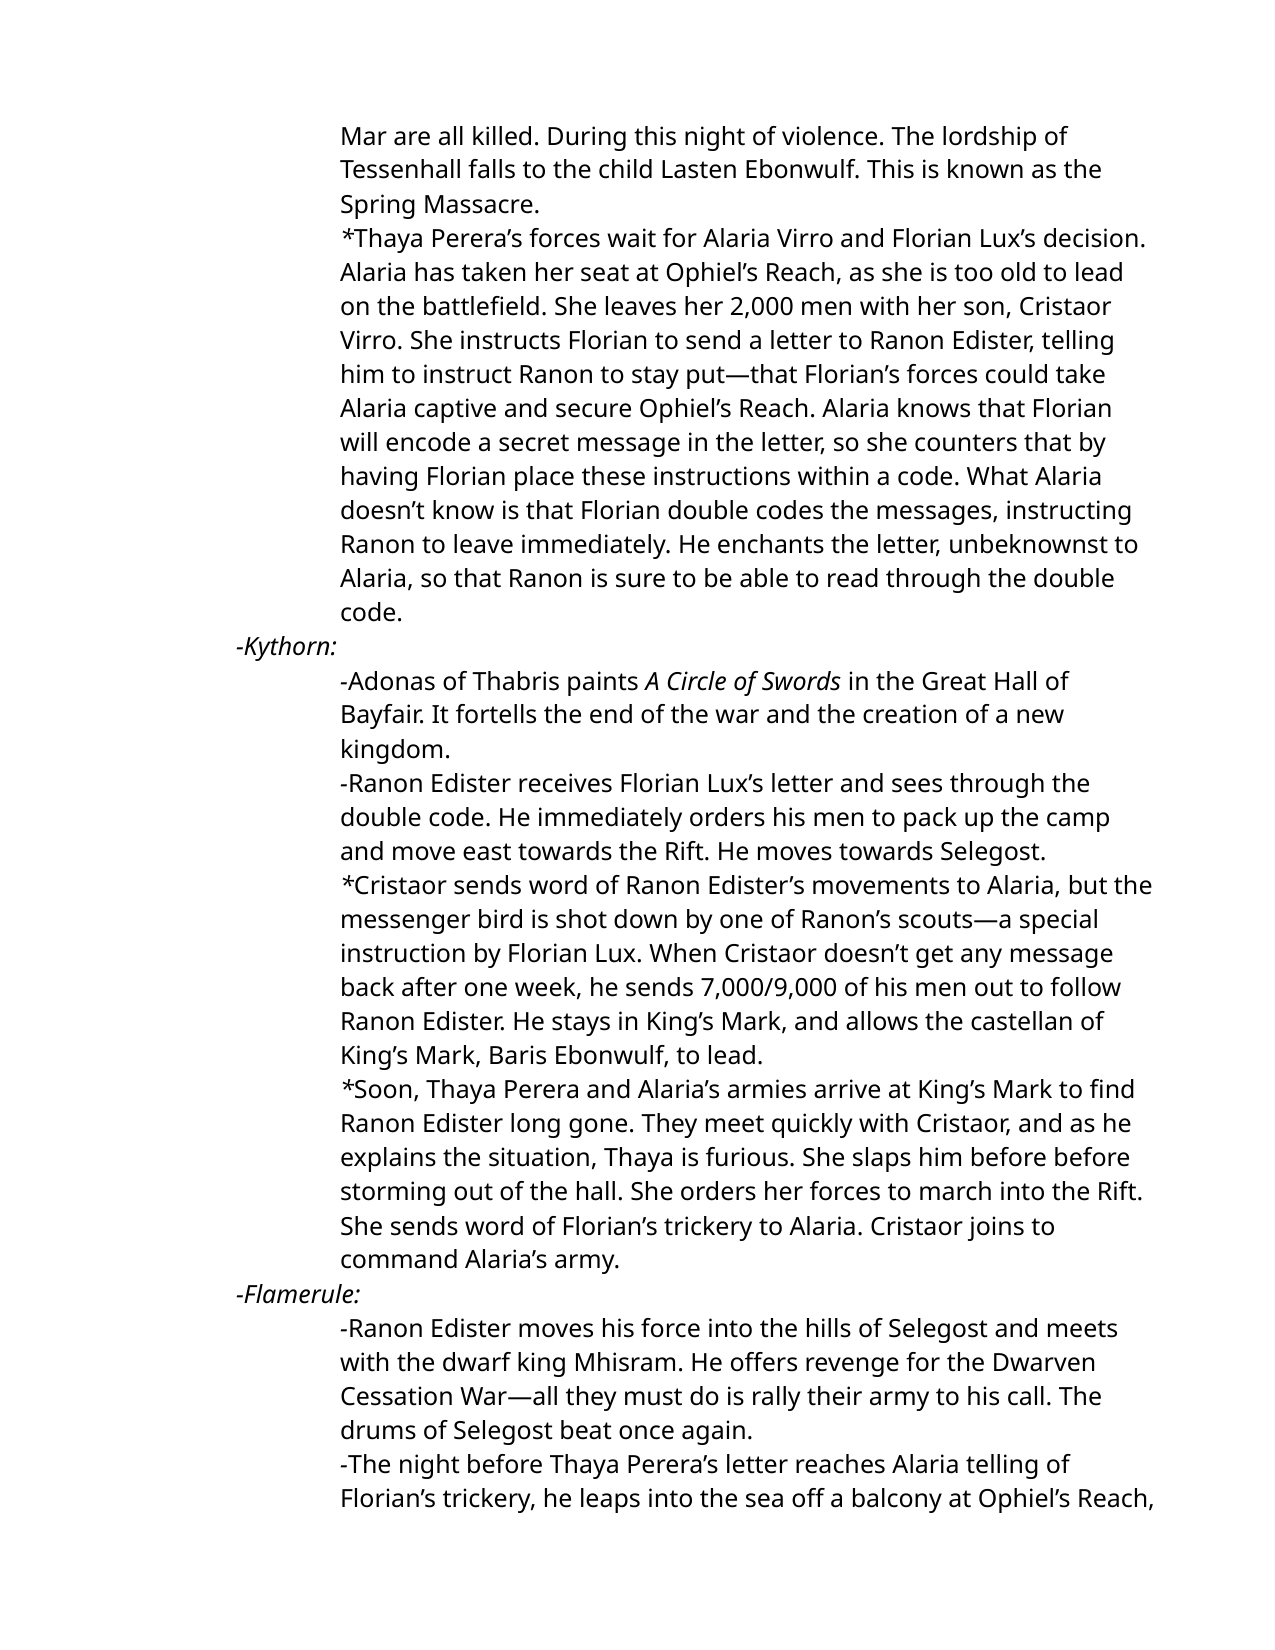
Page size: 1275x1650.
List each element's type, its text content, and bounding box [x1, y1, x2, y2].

text -Ranon Edister moves his force into the hills of Selegost and meets with the dwarf king Mhisram. He offers revenge for the Dwarven Cessation War—all they must do is rally their army to his call. The drums of Selegost beat once again. [340, 1310, 1157, 1447]
text -Adonas of Thabris paints A Circle of Swords in the Great Hall of Bayfair. It fortells the end of the war and the creation of a new kingdom. [340, 663, 1157, 765]
text -Kythorn: [192, 629, 1157, 663]
text -The night before Thaya Perera’s letter reaches Alaria telling of Florian’s trickery, he leaps into the sea off a balcony at Ophiel’s Reach, [340, 1447, 1157, 1515]
text -Ranon Edister receives Florian Lux’s letter and sees through the double code. He immediately orders his men to pack up the camp and move east towards the Rift. He moves towards Selegost. [340, 765, 1157, 867]
text Mar are all killed. During this night of violence. The lordship of Tessenhall falls to the child Lasten Ebonwulf. This is known as the Spring Massacre. [340, 118, 1157, 220]
text *Cristaor sends word of Ranon Edister’s movements to Alaria, but the messenger bird is shot down by one of Ranon’s scouts—a special instruction by Florian Lux. When Cristaor doesn’t get any message back after one week, he sends 7,000/9,000 of his men out to follow Ranon Edister. He stays in King’s Mark, and allows the castellan of King’s Mark, Baris Ebonwulf, to lead. [340, 867, 1157, 1072]
text -Flamerule: [192, 1276, 1157, 1310]
text *Thaya Perera’s forces wait for Alaria Virro and Florian Lux’s decision. Alaria has taken her seat at Ophiel’s Reach, as she is too old to lead on the battlefield. She leaves her 2,000 men with her son, Cristaor Virro. She instructs Florian to send a letter to Ranon Edister, telling him to instruct Ranon to stay put—that Florian’s forces could take Alaria captive and secure Ophiel’s Reach. Alaria knows that Florian will encode a secret message in the letter, so she counters that by having Florian place these instructions within a code. What Alaria doesn’t know is that Florian double codes the messages, instructing Ranon to leave immediately. He enchants the letter, unbeknownst to Alaria, so that Ranon is sure to be able to read through the double code. [340, 220, 1157, 629]
text *Soon, Thaya Perera and Alaria’s armies arrive at King’s Mark to find Ranon Edister long gone. They meet quickly with Cristaor, and as he explains the situation, Thaya is furious. She slaps him before before storming out of the hall. She orders her forces to march into the Rift. She sends word of Florian’s trickery to Alaria. Cristaor joins to command Alaria’s army. [340, 1072, 1157, 1276]
